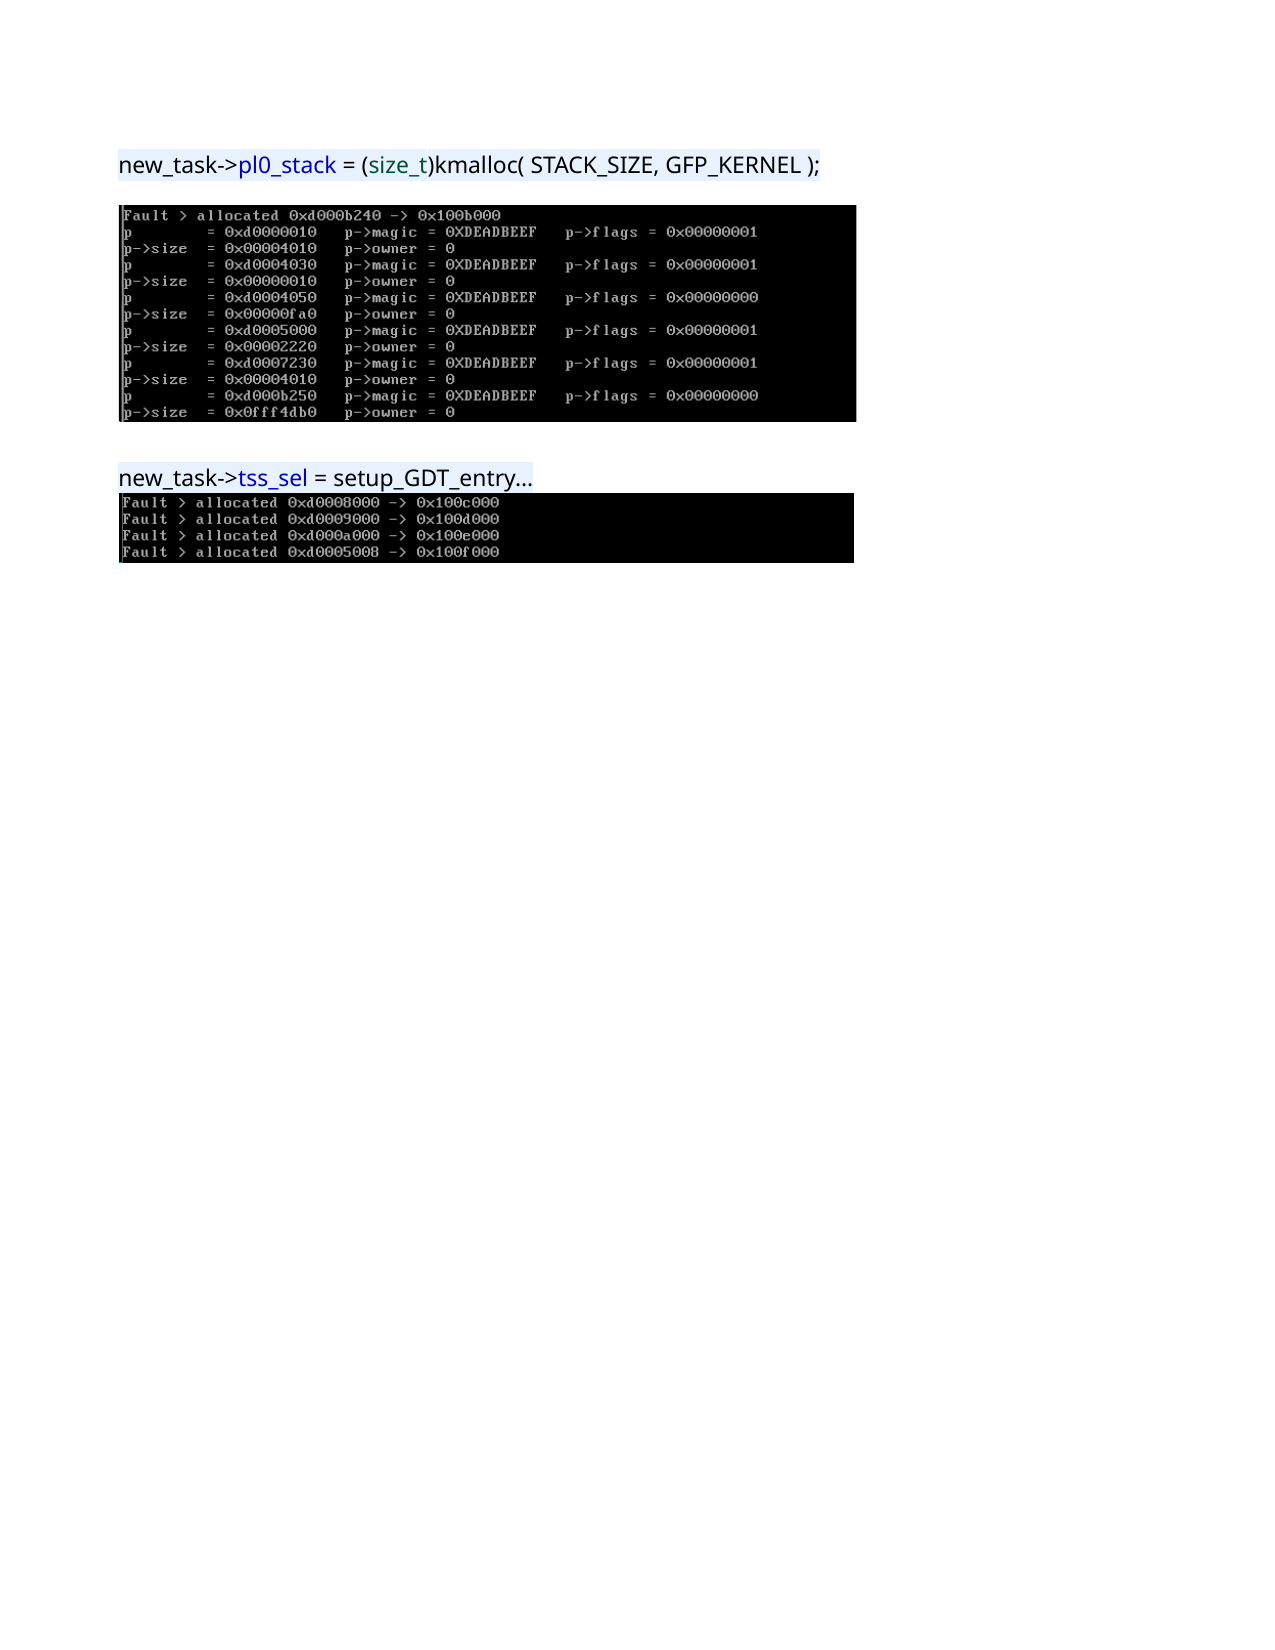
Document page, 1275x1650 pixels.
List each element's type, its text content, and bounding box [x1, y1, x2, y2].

picture [119, 493, 854, 563]
text new_task->tss_sel = setup_GDT_entry… [118, 462, 1157, 493]
text new_task->pl0_stack = (size_t)kmalloc( STACK_SIZE, GFP_KERNEL ); [118, 149, 1157, 181]
picture [118, 205, 857, 422]
